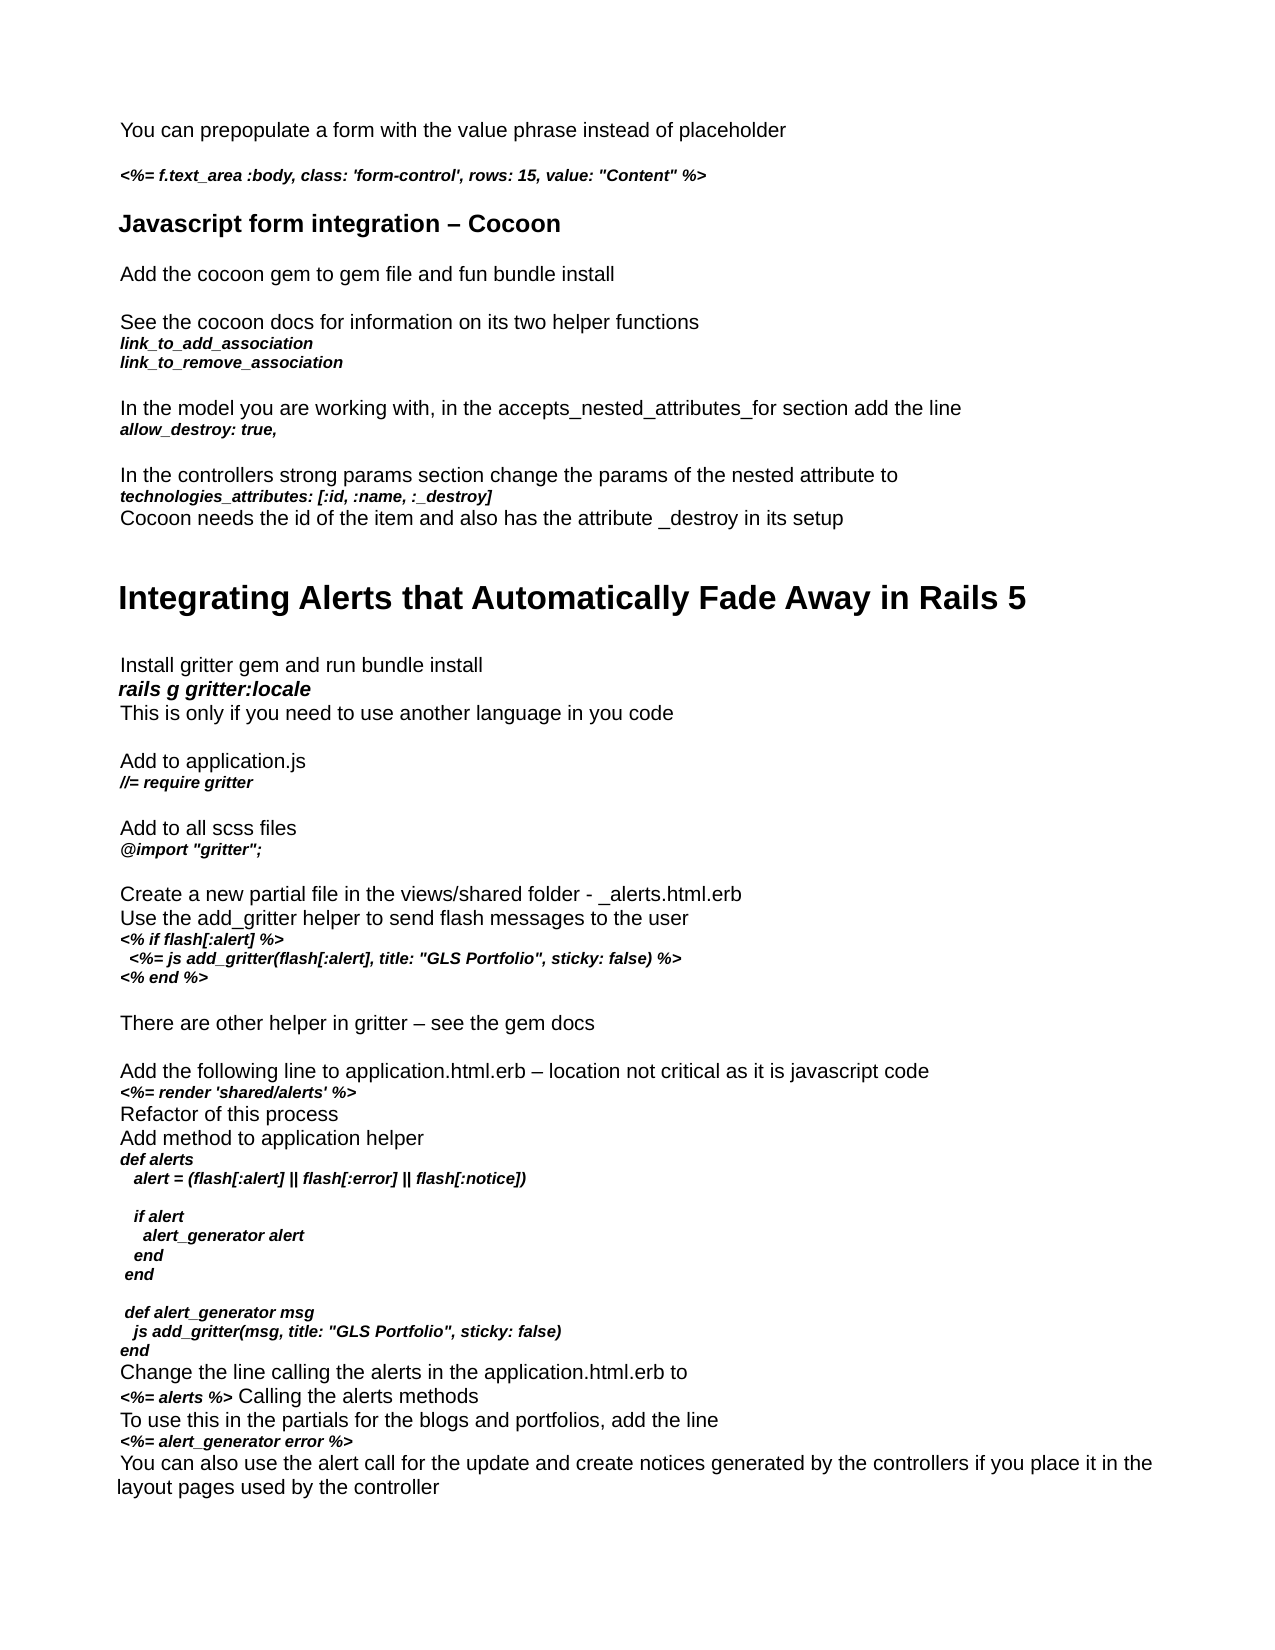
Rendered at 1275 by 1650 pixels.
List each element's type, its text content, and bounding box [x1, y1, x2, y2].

text <% if flash[:alert] %> [117, 930, 1157, 949]
text There are other helper in gritter – see the gem docs [117, 1011, 1157, 1035]
text You can prepopulate a form with the value phrase instead of placeholder [117, 118, 1157, 142]
text rails g gritter:locale [118, 677, 1157, 701]
text alert_generator alert [117, 1226, 1157, 1245]
text def alert_generator msg [117, 1302, 1157, 1322]
text Install gritter gem and run bundle install [117, 653, 1157, 677]
text Add the cocoon gem to gem file and fun bundle install [117, 262, 1157, 286]
subtitle Integrating Alerts that Automatically Fade Away in Rails 5 [118, 578, 1157, 617]
text end [117, 1341, 1157, 1360]
text end [117, 1264, 1157, 1284]
text <%= alert_generator error %> [117, 1432, 1157, 1451]
text In the model you are working with, in the accepts_nested_attributes_for section add the line [117, 396, 1157, 420]
text Add method to application helper [117, 1126, 1157, 1150]
text link_to_remove_association [117, 353, 1157, 372]
text Add to all scss files [117, 815, 1157, 839]
text alert = (flash[:alert] || flash[:error] || flash[:notice]) [117, 1169, 1157, 1188]
text js add_gritter(msg, title: "GLS Portfolio", sticky: false) [117, 1322, 1157, 1341]
text You can also use the alert call for the update and create notices generated by the controllers if you place it in the layout pages used by the controller [117, 1451, 1157, 1499]
text Cocoon needs the id of the item and also has the attribute _destroy in its setup [117, 506, 1157, 530]
text link_to_add_association [117, 334, 1157, 353]
text <%= f.text_area :body, class: 'form-control', rows: 15, value: "Content" %> [117, 166, 1157, 185]
text <%= js add_gritter(flash[:alert], title: "GLS Portfolio", sticky: false) %> [117, 949, 1157, 968]
text Add the following line to application.html.erb – location not critical as it is javascript code [117, 1059, 1157, 1083]
text To use this in the partials for the blogs and portfolios, add the line [117, 1408, 1157, 1432]
text Create a new partial file in the views/shared folder - _alerts.html.erb [117, 882, 1157, 906]
text def alerts [117, 1150, 1157, 1169]
text if alert [117, 1207, 1157, 1226]
text <%= alerts %> Calling the alerts methods [117, 1384, 1157, 1408]
text @import "gritter"; [117, 839, 1157, 858]
text Refactor of this process [117, 1102, 1157, 1126]
text allow_destroy: true, [117, 420, 1157, 439]
text end [117, 1245, 1157, 1264]
subtitle Javascript form integration – Cocoon [118, 209, 1157, 238]
text <% end %> [117, 968, 1157, 987]
text technologies_attributes: [:id, :name, :_destroy] [117, 487, 1157, 506]
text <%= render 'shared/alerts' %> [117, 1083, 1157, 1102]
text Change the line calling the alerts in the application.html.erb to [117, 1360, 1157, 1384]
text Add to application.js [117, 748, 1157, 772]
text In the controllers strong params section change the params of the nested attribute to [117, 463, 1157, 487]
text This is only if you need to use another language in you code [117, 701, 1157, 725]
text Use the add_gritter helper to send flash messages to the user [117, 906, 1157, 930]
text //= require gritter [117, 772, 1157, 792]
text See the cocoon docs for information on its two helper functions [117, 310, 1157, 334]
